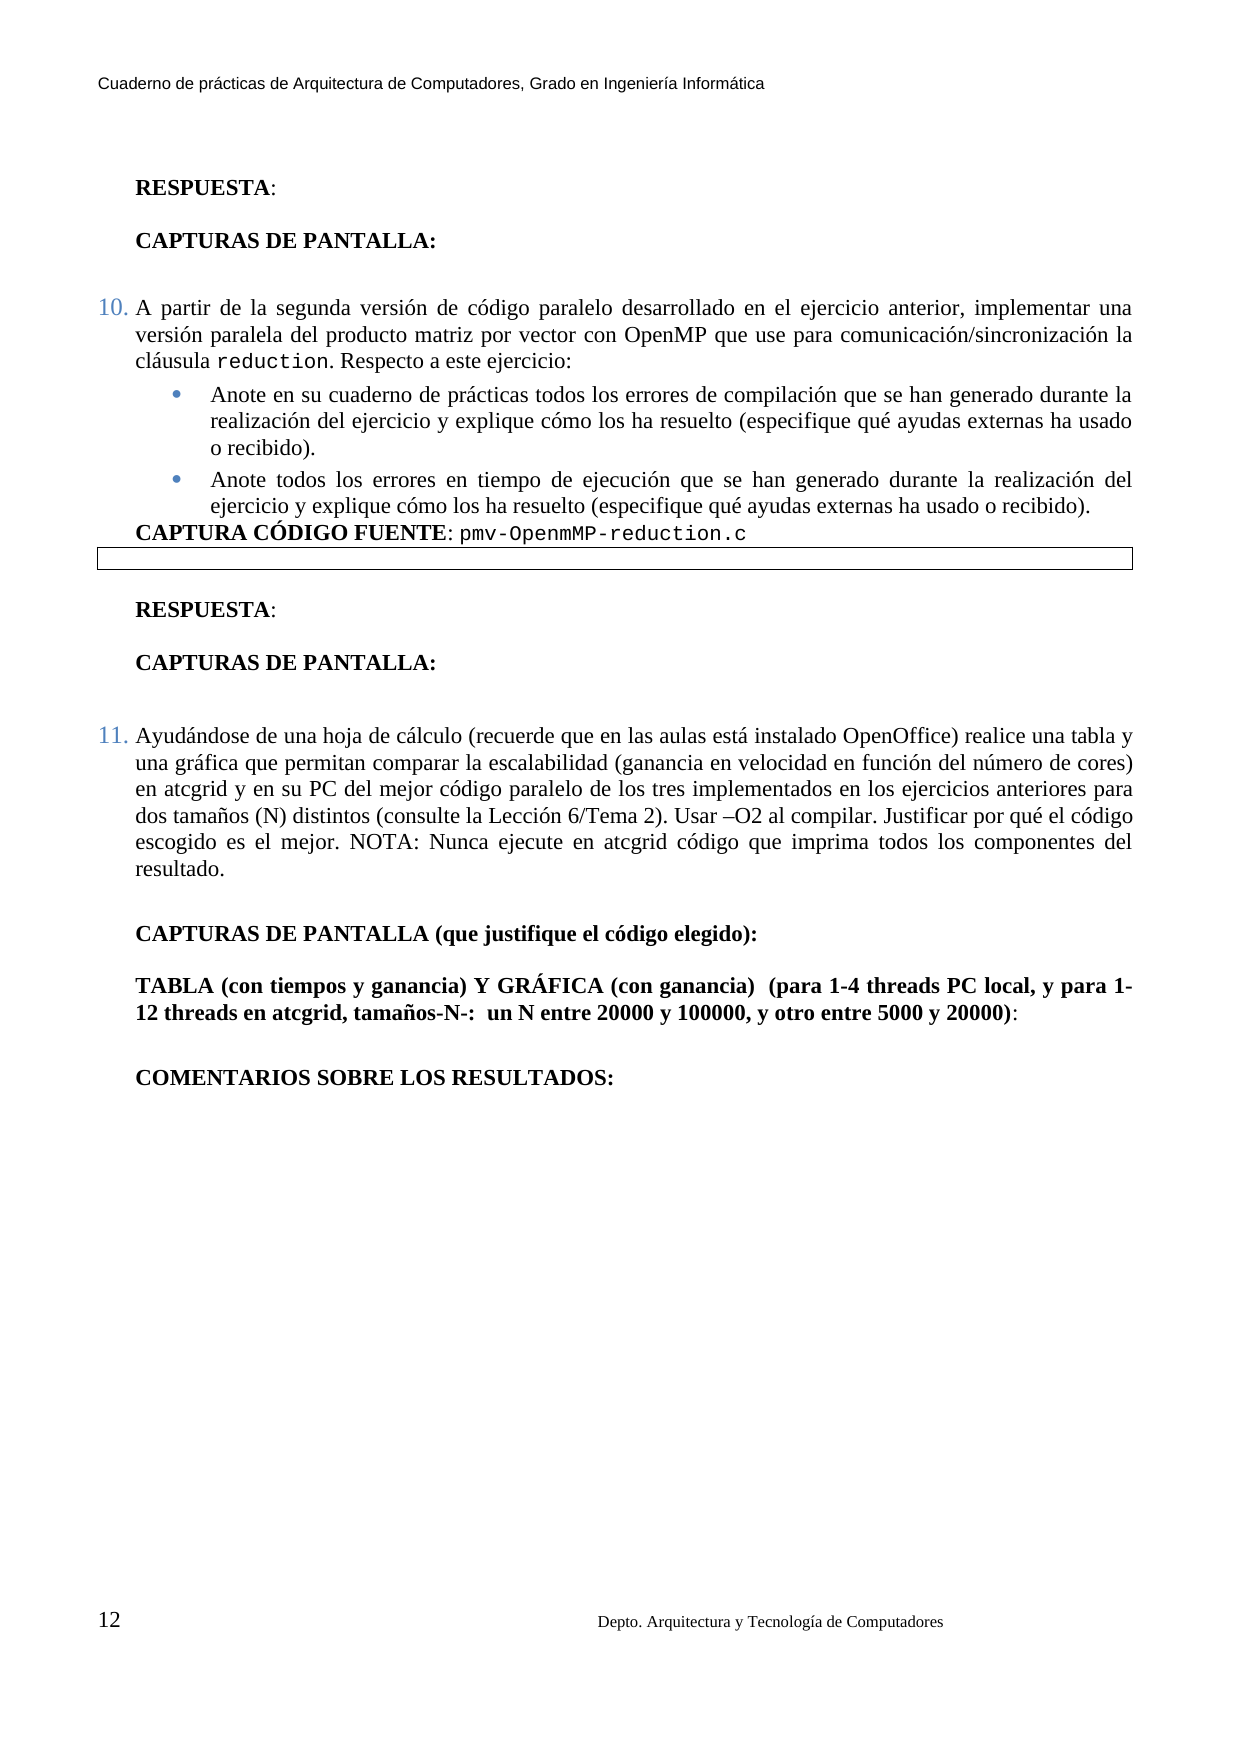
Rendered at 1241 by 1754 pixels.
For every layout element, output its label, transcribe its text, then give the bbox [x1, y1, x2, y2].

text CAPTURA CÓDIGO FUENTE: pmv-OpenmMP-reduction.c [135, 519, 1135, 547]
text COMENTARIOS SOBRE LOS RESULTADOS: [98, 1064, 1135, 1090]
list Ayudándose de una hoja de cálculo (recuerde que en las aulas está instalado OpenOffice) realice una tabla y una gráfica que permitan comparar la escalabilidad (ganancia en velocidad en función del número de cores) en atcgrid y en su PC del mejor código paralelo de los tres implementados en los ejercicios anteriores para dos tamaños (N) distintos (consulte la Lección 6/Tema 2). Usar –O2 al compilar. Justificar por qué el código escogido es el mejor. NOTA: Nunca ejecute en atcgrid código que imprima todos los componentes del resultado. [98, 720, 1135, 881]
list Anote en su cuaderno de prácticas todos los errores de compilación que se han generado durante la realización del ejercicio y explique cómo los ha resuelto (especifique qué ayudas externas ha usado o recibido). [173, 381, 1135, 460]
text TABLA (con tiempos y ganancia) Y GRÁFICA (con ganancia) (para 1-4 threads PC local, y para 1-12 threads en atcgrid, tamaños-N-: un N entre 20000 y 100000, y otro entre 5000 y 20000): [135, 972, 1135, 1025]
table_header [98, 548, 1132, 569]
text RESPUESTA: [135, 174, 1135, 200]
text CAPTURAS DE PANTALLA: [135, 649, 1135, 675]
text CAPTURAS DE PANTALLA (que justifique el código elegido): [135, 920, 1135, 946]
text CAPTURAS DE PANTALLA: [135, 227, 1135, 253]
list A partir de la segunda versión de código paralelo desarrollado en el ejercicio anterior, implementar una versión paralela del producto matriz por vector con OpenMP que use para comunicación/sincronización la cláusula reduction. Respecto a este ejercicio: [98, 292, 1135, 375]
text RESPUESTA: [135, 596, 1135, 623]
list Anote todos los errores en tiempo de ejecución que se han generado durante la realización del ejercicio y explique cómo los ha resuelto (especifique qué ayudas externas ha usado o recibido). [173, 466, 1135, 519]
